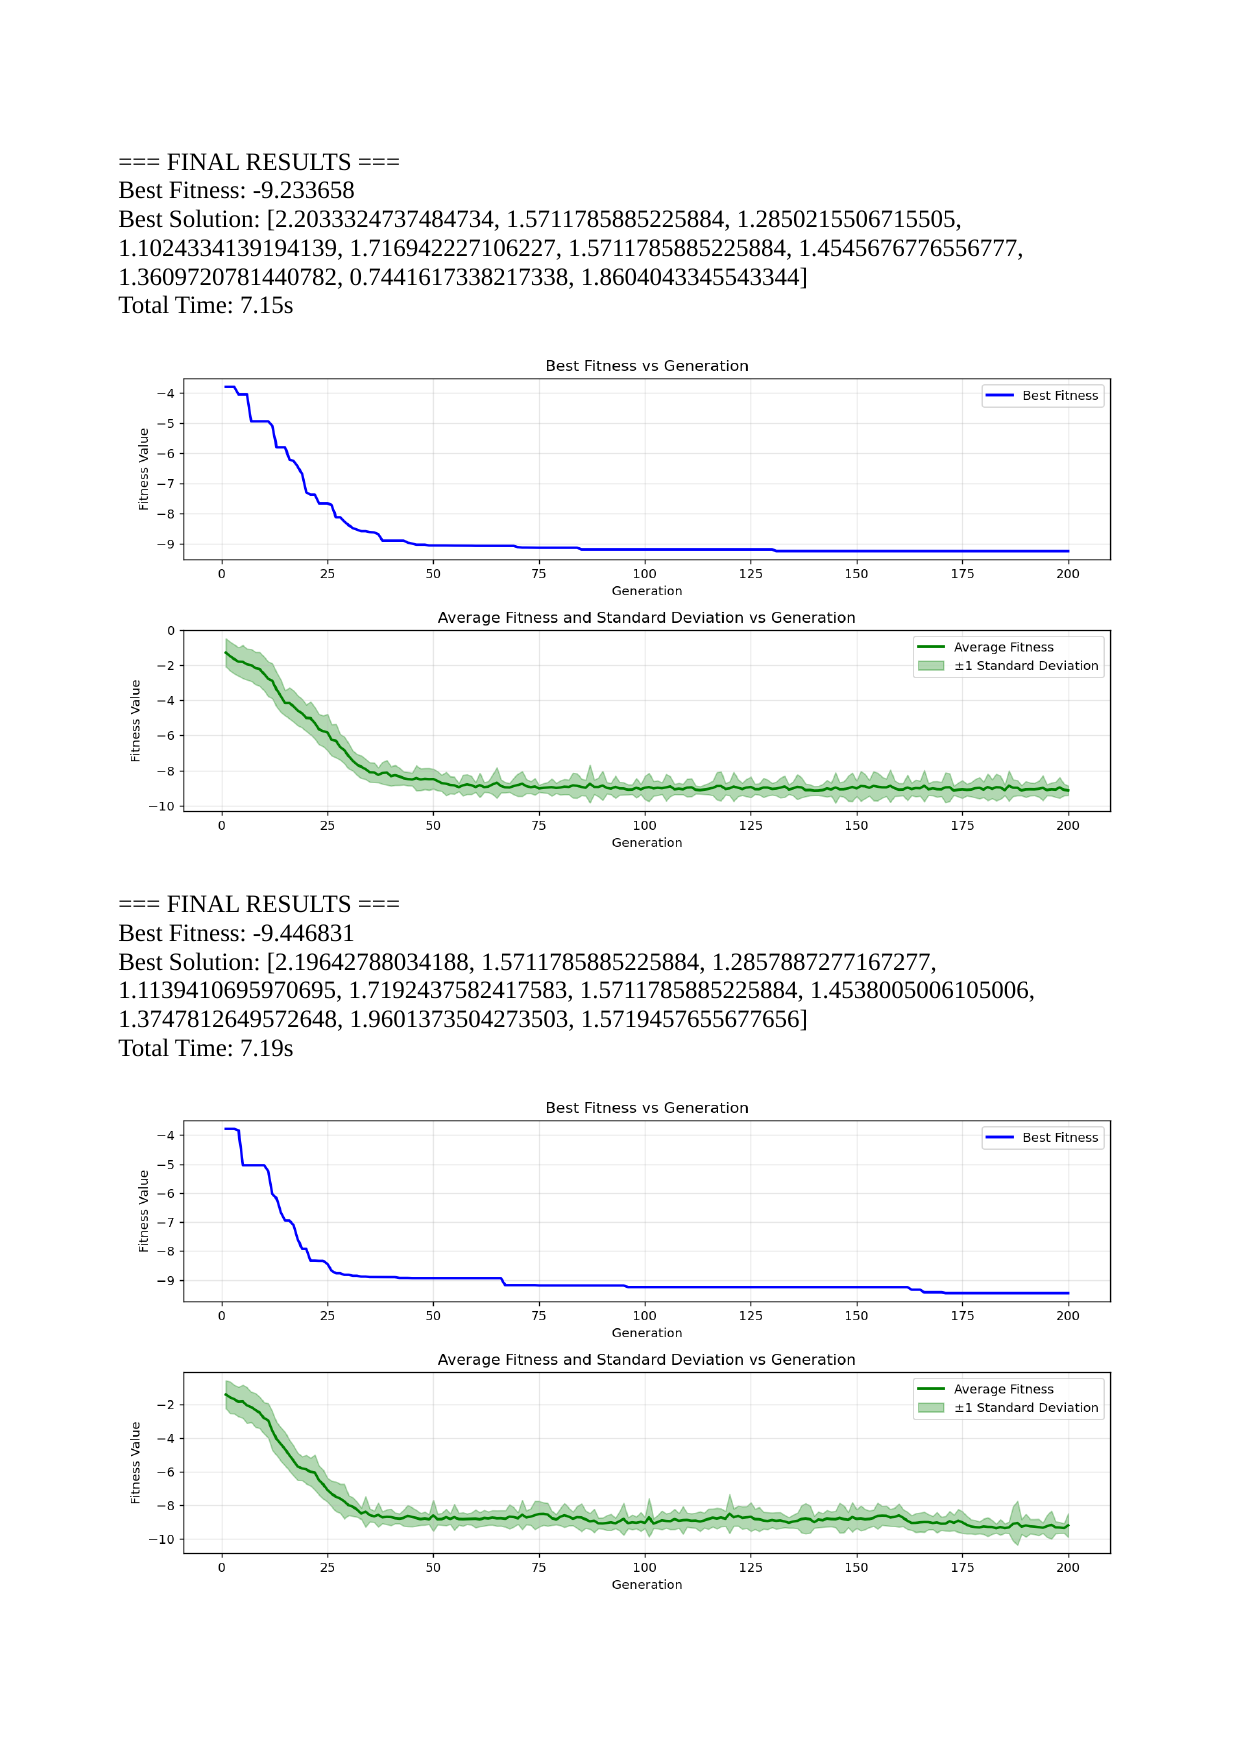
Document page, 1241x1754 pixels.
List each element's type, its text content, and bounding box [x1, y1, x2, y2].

text Best Solution: [2.19642788034188, 1.5711785885225884, 1.2857887277167277, 1.1139410695970695, 1.7192437582417583, 1.5711785885225884, 1.4538005006105006, 1.3747812649572648, 1.9601373504273503, 1.5719457655677656] [118, 947, 1122, 1033]
text Total Time: 7.15s [118, 291, 1122, 319]
text Total Time: 7.19s [118, 1033, 1122, 1062]
text Best Solution: [2.2033324737484734, 1.5711785885225884, 1.2850215506715505, 1.1024334139194139, 1.716942227106227, 1.5711785885225884, 1.4545676776556777, 1.3609720781440782, 0.7441617338217338, 1.8604043345543344] [118, 204, 1122, 291]
text === FINAL RESULTS === [118, 889, 1122, 918]
picture [118, 1090, 1123, 1603]
picture [118, 348, 1123, 861]
text Best Fitness: -9.446831 [118, 918, 1122, 947]
text Best Fitness: -9.233658 [118, 176, 1122, 204]
text === FINAL RESULTS === [118, 147, 1122, 176]
